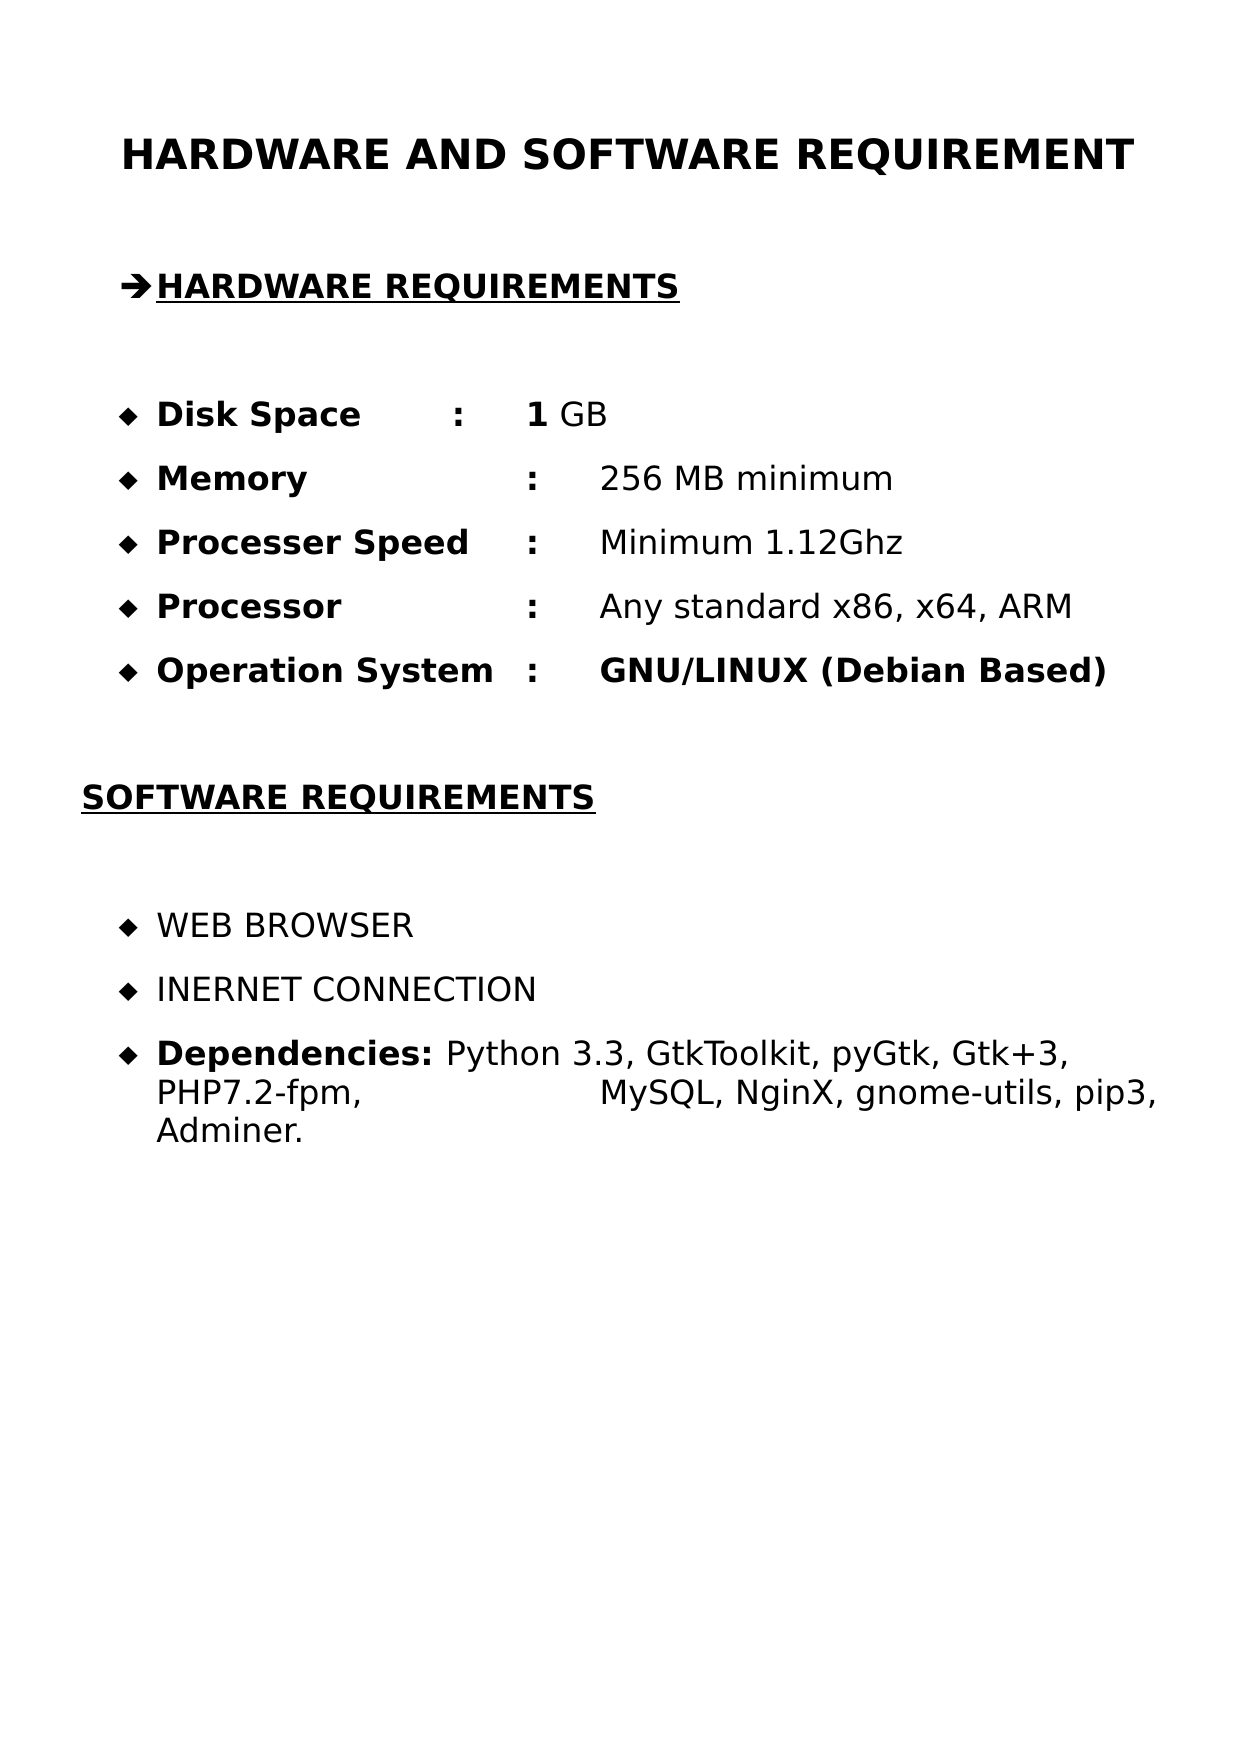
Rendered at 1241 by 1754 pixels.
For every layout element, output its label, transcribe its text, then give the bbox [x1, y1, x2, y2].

list INERNET CONNECTION [119, 970, 1173, 1009]
list Memory : 256 MB minimum [119, 459, 1173, 498]
list HARDWARE REQUIREMENTS [119, 268, 1173, 307]
text SOFTWARE REQUIREMENTS [81, 779, 1173, 818]
list Processer Speed : Minimum 1.12Ghz [119, 523, 1173, 562]
list WEB BROWSER [119, 907, 1173, 945]
list Processor : Any standard x86, x64, ARM [119, 587, 1173, 626]
text HARDWARE AND SOFTWARE REQUIREMENT [81, 131, 1173, 179]
list Disk Space : 1 GB [119, 396, 1173, 434]
list Operation System : GNU/LINUX (Debian Based) [119, 651, 1173, 690]
list Dependencies: Python 3.3, GtkToolkit, pyGtk, Gtk+3, PHP7.2-fpm, MySQL, NginX, gnome-utils, pip3, Adminer. [119, 1034, 1173, 1151]
